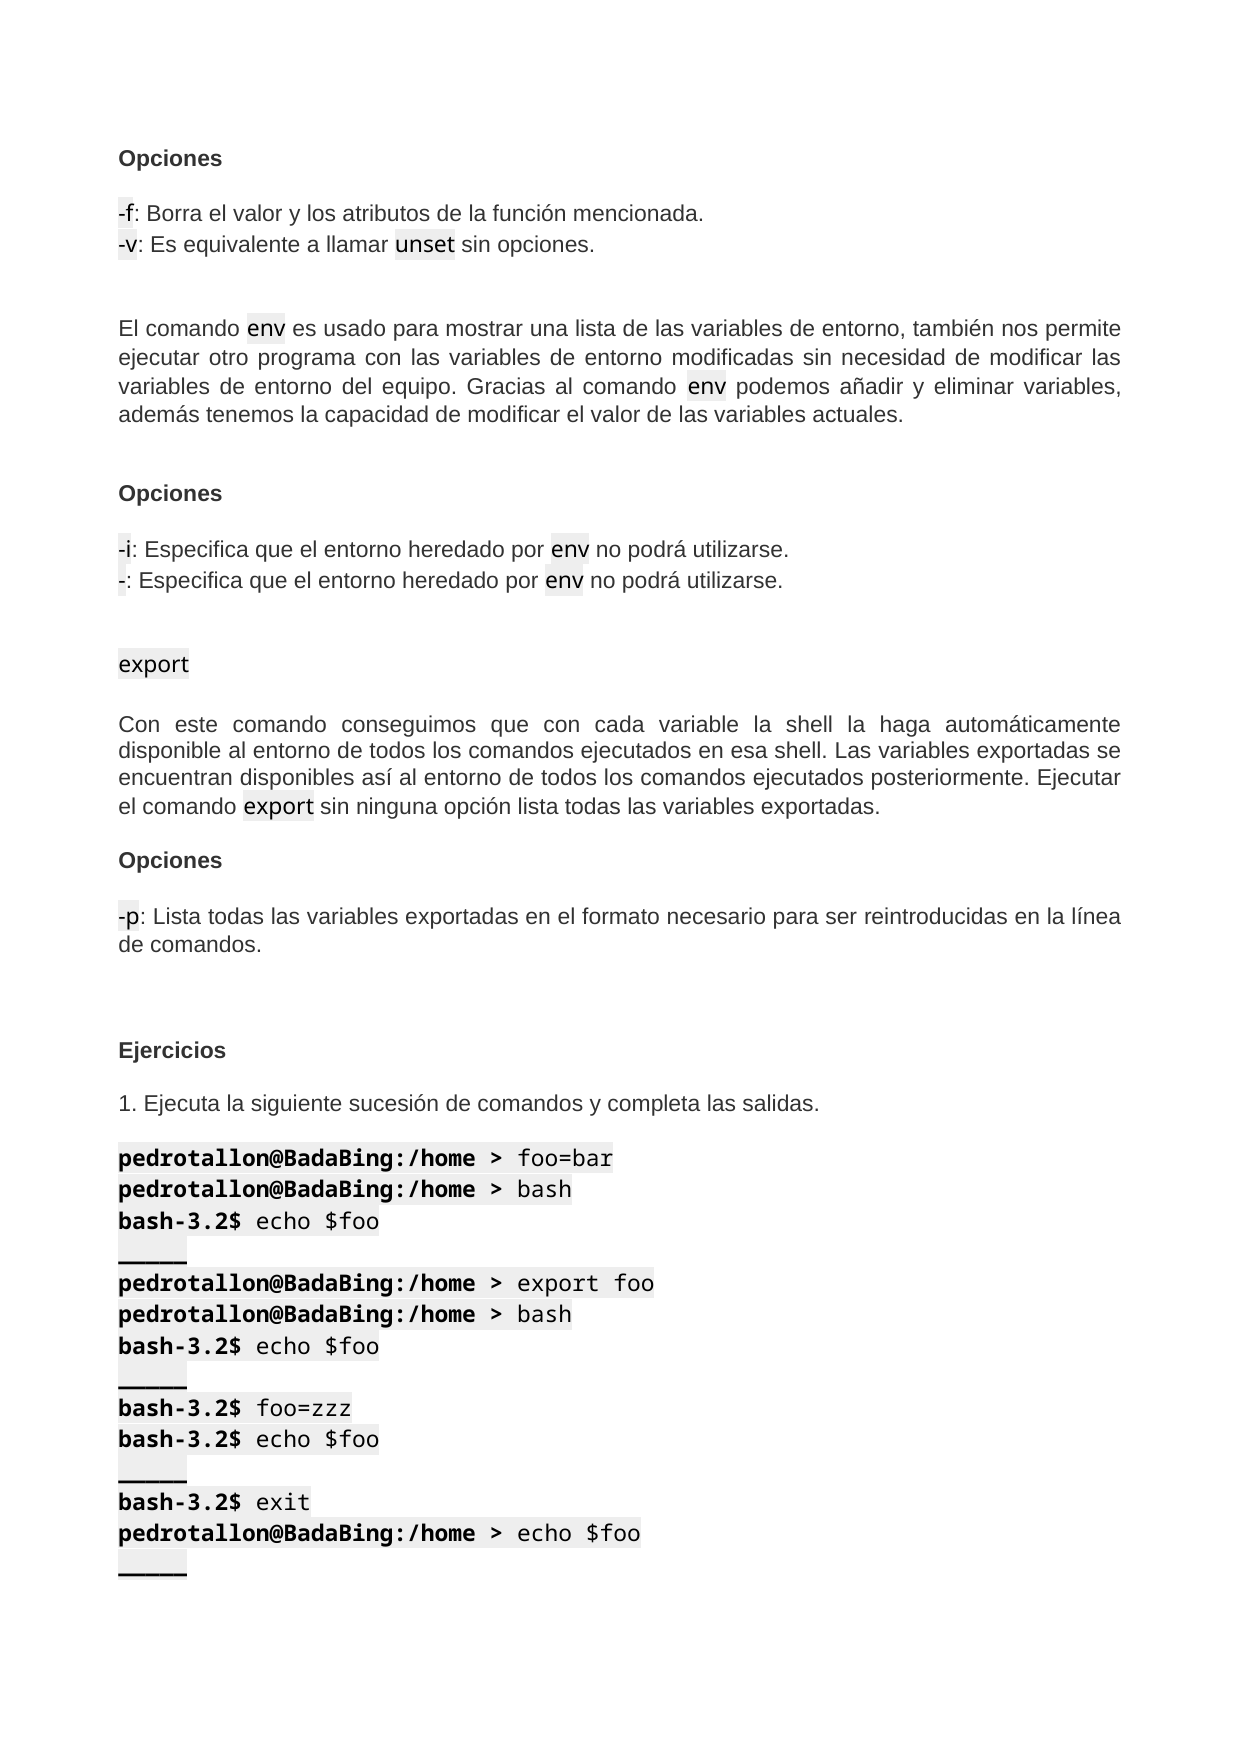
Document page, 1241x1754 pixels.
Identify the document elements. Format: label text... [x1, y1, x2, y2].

text _____ [118, 1361, 1122, 1392]
text pedrotallon@BadaBing:/home > export foo [118, 1267, 1122, 1298]
text Ejercicios [118, 1037, 1122, 1063]
text Con este comando conseguimos que con cada variable la shell la haga automáticamente disponible al entorno de todos los comandos ejecutados en esa shell. Las variables exportadas se encuentran disponibles así al entorno de todos los comandos ejecutados posteriormente. Ejecutar el comando export sin ninguna opción lista todas las variables exportadas. [118, 711, 1122, 821]
text _____ [118, 1236, 1122, 1267]
text bash-3.2$ exit [118, 1486, 1122, 1517]
text Opciones [118, 847, 1122, 874]
text _____ [118, 1548, 1122, 1580]
text -i: Especifica que el entorno heredado por env no podrá utilizarse. [118, 533, 1122, 564]
text Opciones [118, 480, 1122, 507]
text -p: Lista todas las variables exportadas en el formato necesario para ser reintroducidas en la línea de comandos. [118, 900, 1122, 958]
text 1. Ejecuta la siguiente sucesión de comandos y completa las salidas. [118, 1089, 1122, 1116]
text pedrotallon@BadaBing:/home > bash [118, 1298, 1122, 1330]
text export [118, 648, 1122, 679]
text Opciones [118, 144, 1122, 171]
text -: Especifica que el entorno heredado por env no podrá utilizarse. [118, 564, 1122, 596]
text pedrotallon@BadaBing:/home > foo=bar [118, 1142, 1122, 1173]
text bash-3.2$ echo $foo [118, 1330, 1122, 1361]
text -v: Es equivalente a llamar unset sin opciones. [118, 228, 1122, 260]
text _____ [118, 1455, 1122, 1486]
text bash-3.2$ echo $foo [118, 1423, 1122, 1455]
text bash-3.2$ foo=zzz [118, 1392, 1122, 1423]
text pedrotallon@BadaBing:/home > bash [118, 1173, 1122, 1205]
text pedrotallon@BadaBing:/home > echo $foo [118, 1517, 1122, 1548]
text bash-3.2$ echo $foo [118, 1205, 1122, 1236]
text -f: Borra el valor y los atributos de la función mencionada. [118, 197, 1122, 228]
text El comando env es usado para mostrar una lista de las variables de entorno, también nos permite ejecutar otro programa con las variables de entorno modificadas sin necesidad de modificar las variables de entorno del equipo. Gracias al comando env podemos añadir y eliminar variables, además tenemos la capacidad de modificar el valor de las variables actuales. [118, 312, 1122, 428]
